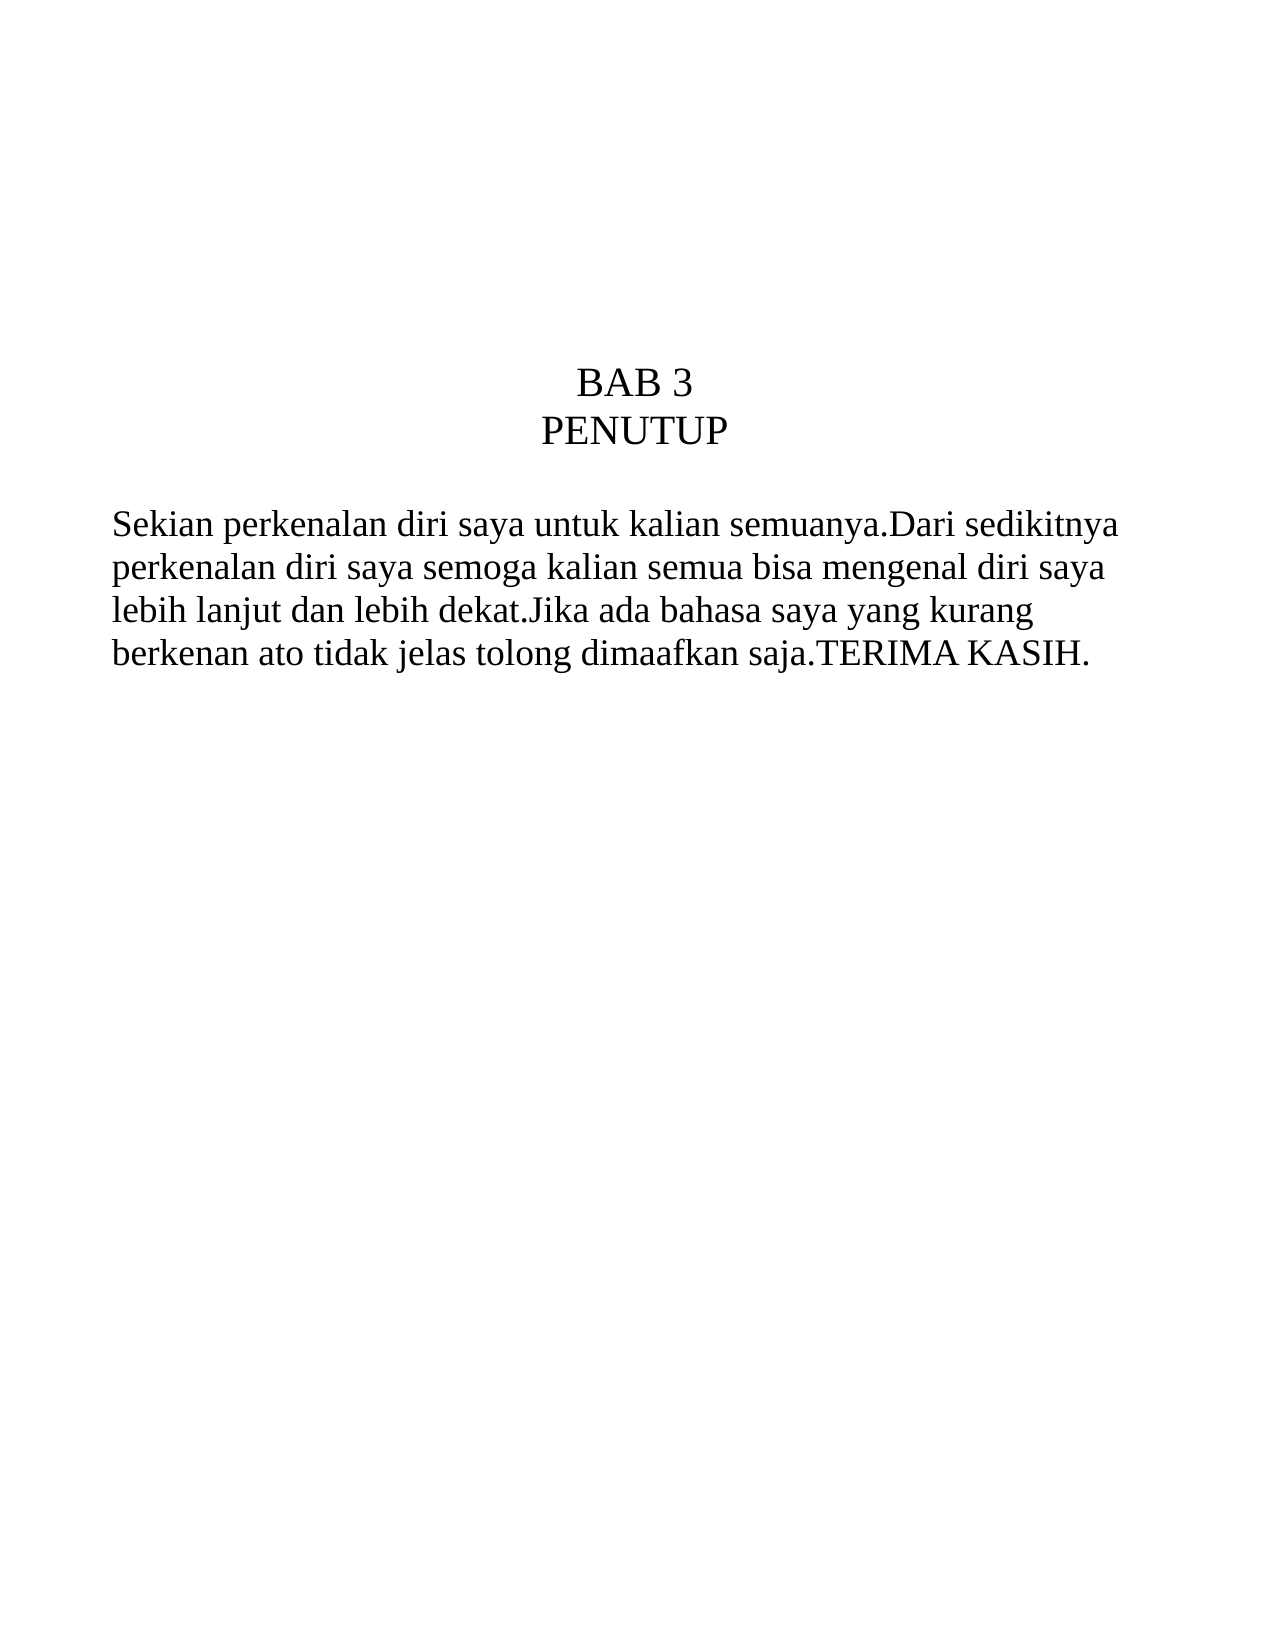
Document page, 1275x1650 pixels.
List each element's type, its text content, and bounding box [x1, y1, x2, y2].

text BAB 3 [112, 358, 1157, 406]
text PENUTUP [112, 406, 1157, 453]
text Sekian perkenalan diri saya untuk kalian semuanya.Dari sedikitnya perkenalan diri saya semoga kalian semua bisa mengenal diri saya lebih lanjut dan lebih dekat.Jika ada bahasa saya yang kurang berkenan ato tidak jelas tolong dimaafkan saja.TERIMA KASIH. [112, 501, 1157, 674]
